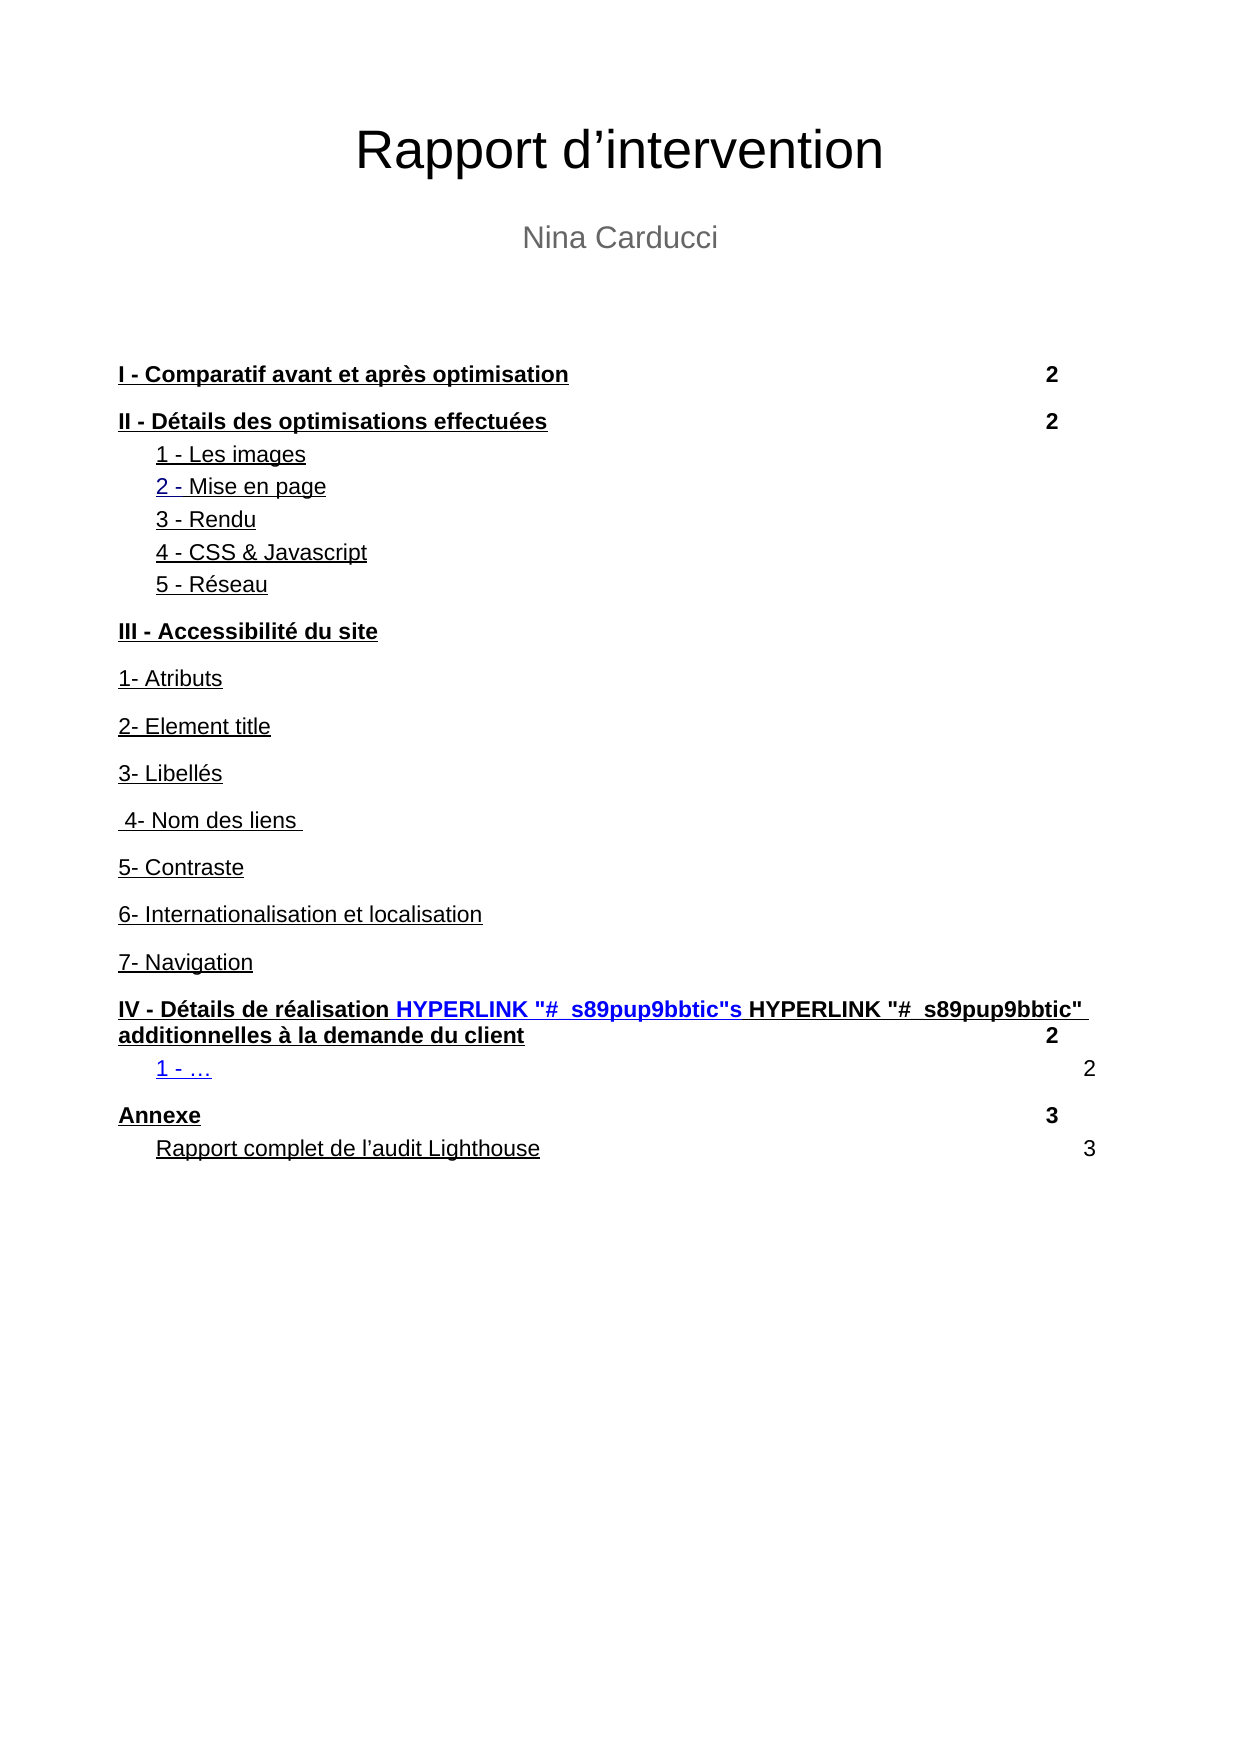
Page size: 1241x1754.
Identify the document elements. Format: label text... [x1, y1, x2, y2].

text 5- Contraste [118, 854, 1122, 881]
text IV - Détails de réalisation HYPERLINK "#_s89pup9bbtic"s HYPERLINK "#_s89pup9bbtic" additionnelles à la demande du client 2 [118, 996, 1122, 1048]
text III - Accessibilité du site [118, 618, 1122, 644]
text I - Comparatif avant et après optimisation 2 [118, 361, 1122, 387]
text 2 - Mise en page [156, 473, 1122, 499]
text Rapport d’intervention [118, 118, 1122, 180]
text 4 - CSS & Javascript [156, 538, 1122, 565]
text Nina Carducci [118, 219, 1122, 255]
text 5 - Réseau [156, 571, 1122, 597]
text Rapport complet de l’audit Lighthouse 3 [156, 1134, 1122, 1161]
text 1- Atributs [118, 665, 1122, 692]
text 7- Navigation [118, 948, 1122, 975]
text 3 - Rendu [156, 506, 1122, 532]
text Annexe 3 [118, 1102, 1122, 1128]
text 6- Internationalisation et localisation [118, 901, 1122, 928]
text 2- Element title [118, 713, 1122, 739]
text 3- Libellés [118, 760, 1122, 786]
text II - Détails des optimisations effectuées 2 [118, 408, 1122, 434]
text 1 - … 2 [156, 1055, 1122, 1081]
text 1 - Les images [156, 441, 1122, 467]
text 4- Nom des liens [118, 807, 1122, 833]
